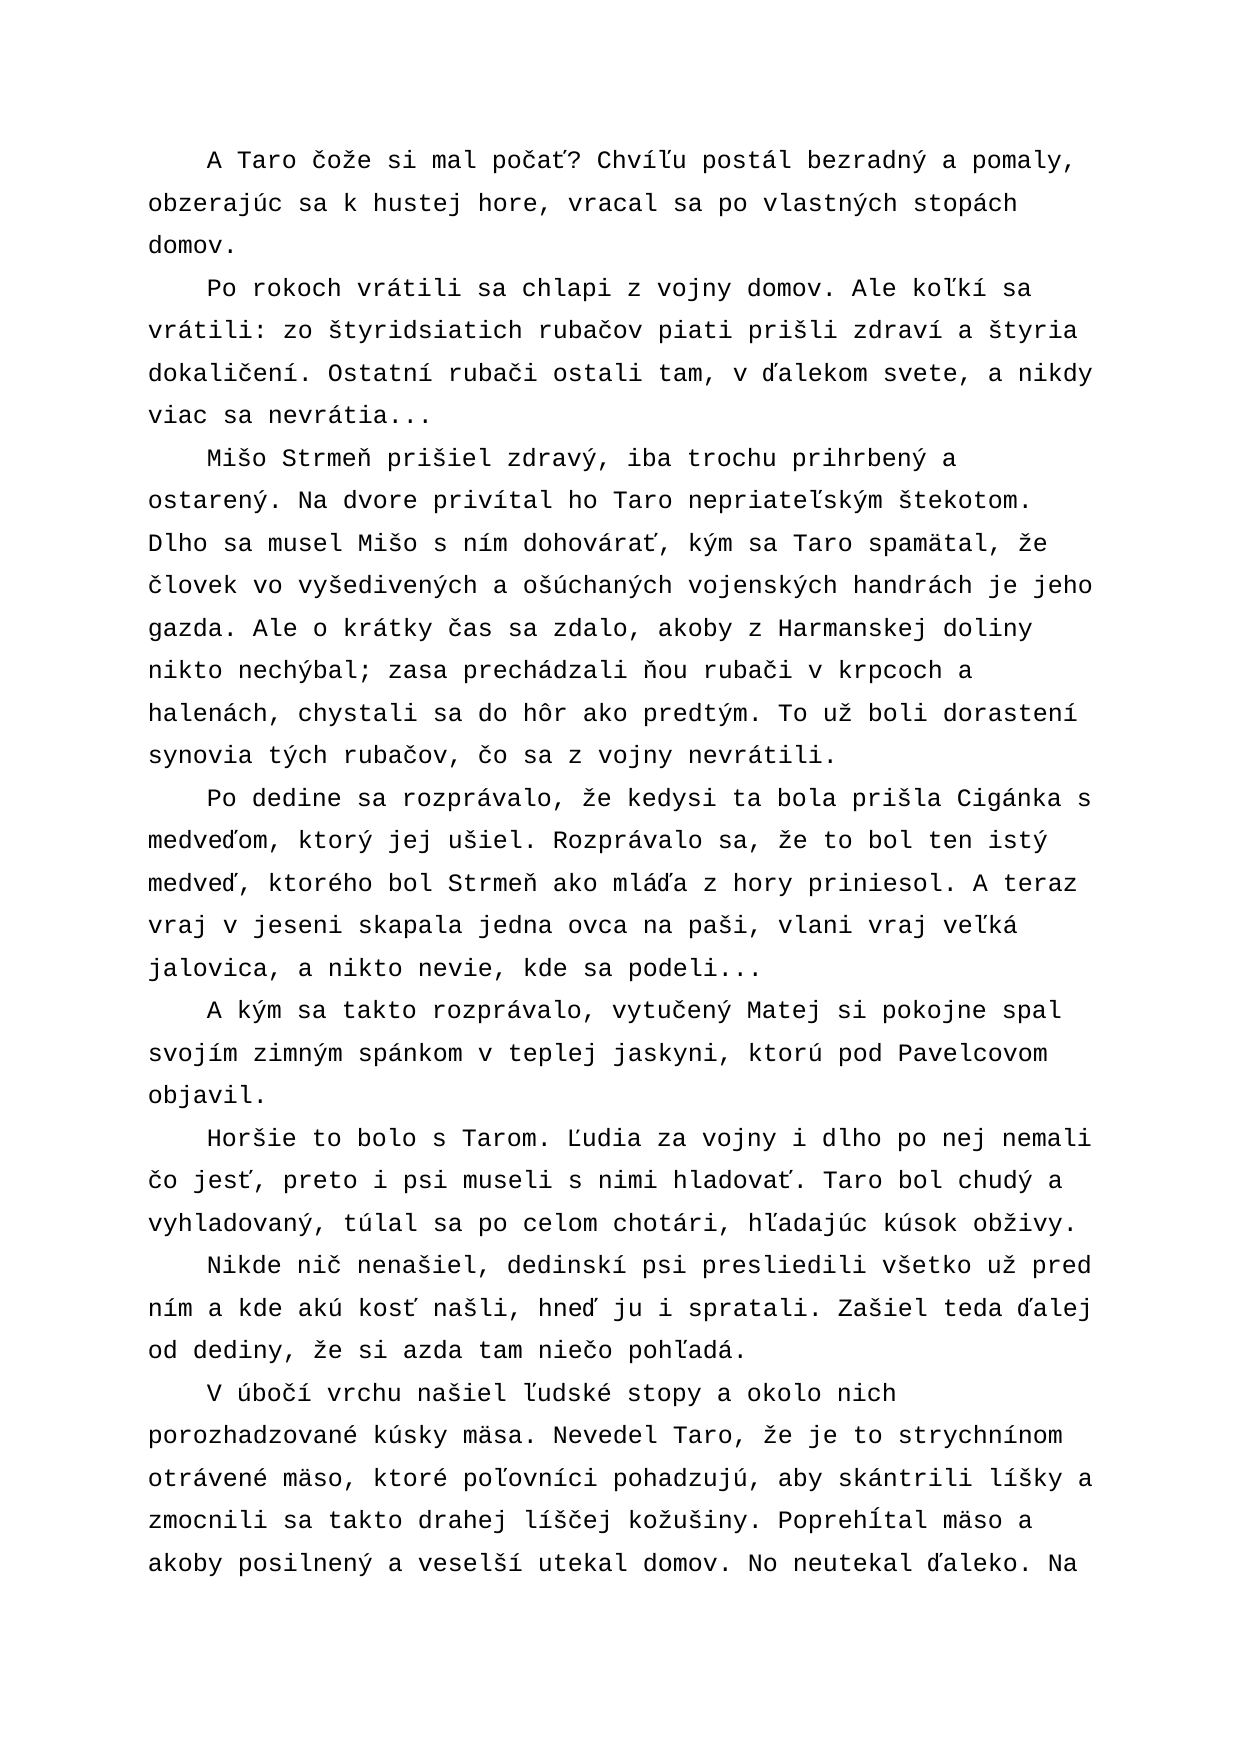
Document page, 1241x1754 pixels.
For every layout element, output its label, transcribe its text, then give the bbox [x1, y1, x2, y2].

text Po rokoch vrátili sa chlapi z vojny domov. Ale koľkí sa vrátili: zo štyridsiatich rubačov piati prišli zdraví a štyria dokaličení. Ostatní rubači ostali tam, v ďalekom svete, a nikdy viac sa nevrátia... [148, 275, 1093, 431]
text A kým sa takto rozprávalo, vytučený Matej si pokojne spal svojím zimným spánkom v teplej jaskyni, ktorú pod Pavelcovom objavil. [148, 998, 1093, 1111]
text Mišo Strmeň prišiel zdravý, iba trochu prihrbený a ostarený. Na dvore privítal ho Taro nepriateľským štekotom. Dlho sa musel Mišo s ním dohovárať, kým sa Taro spamätal, že človek vo vyšedivených a ošúchaných vojenských handrách je jeho gazda. Ale o krátky čas sa zdalo, akoby z Harmanskej doliny nikto nechýbal; zasa prechádzali ňou rubači v krpcoch a halenách, chystali sa do hôr ako predtým. To už boli dorastení synovia tých rubačov, čo sa z vojny nevrátili. [148, 445, 1093, 771]
text Horšie to bolo s Tarom. Ľudia za vojny i dlho po nej nemali čo jesť, preto i psi museli s nimi hladovať. Taro bol chudý a vyhladovaný, túlal sa po celom chotári, hľadajúc kúsok obživy. [148, 1125, 1093, 1238]
text Nikde nič nenašiel, dedinskí psi presliedili všetko už pred ním a kde akú kosť našli, hneď ju i spratali. Zašiel teda ďalej od dediny, že si azda tam niečo pohľadá. [148, 1253, 1093, 1366]
text V úbočí vrchu našiel ľudské stopy a okolo nich porozhadzované kúsky mäsa. Nevedel Taro, že je to strychnínom otrávené mäso, ktoré poľovníci pohadzujú, aby skántrili líšky a zmocnili sa takto drahej líščej kožušiny. Poprehĺtal mäso a akoby posilnený a veselší utekal domov. No neutekal ďaleko. Na [148, 1380, 1093, 1578]
text Po dedine sa rozprávalo, že kedysi ta bola prišla Cigánka s medveďom, ktorý jej ušiel. Rozprávalo sa, že to bol ten istý medveď, ktorého bol Strmeň ako mláďa z hory priniesol. A teraz vraj v jeseni skapala jedna ovca na paši, vlani vraj veľká jalovica, a nikto nevie, kde sa podeli... [148, 785, 1093, 983]
text A Taro čože si mal počať? Chvíľu postál bezradný a pomaly, obzerajúc sa k hustej hore, vracal sa po vlastných stopách domov. [148, 148, 1093, 261]
